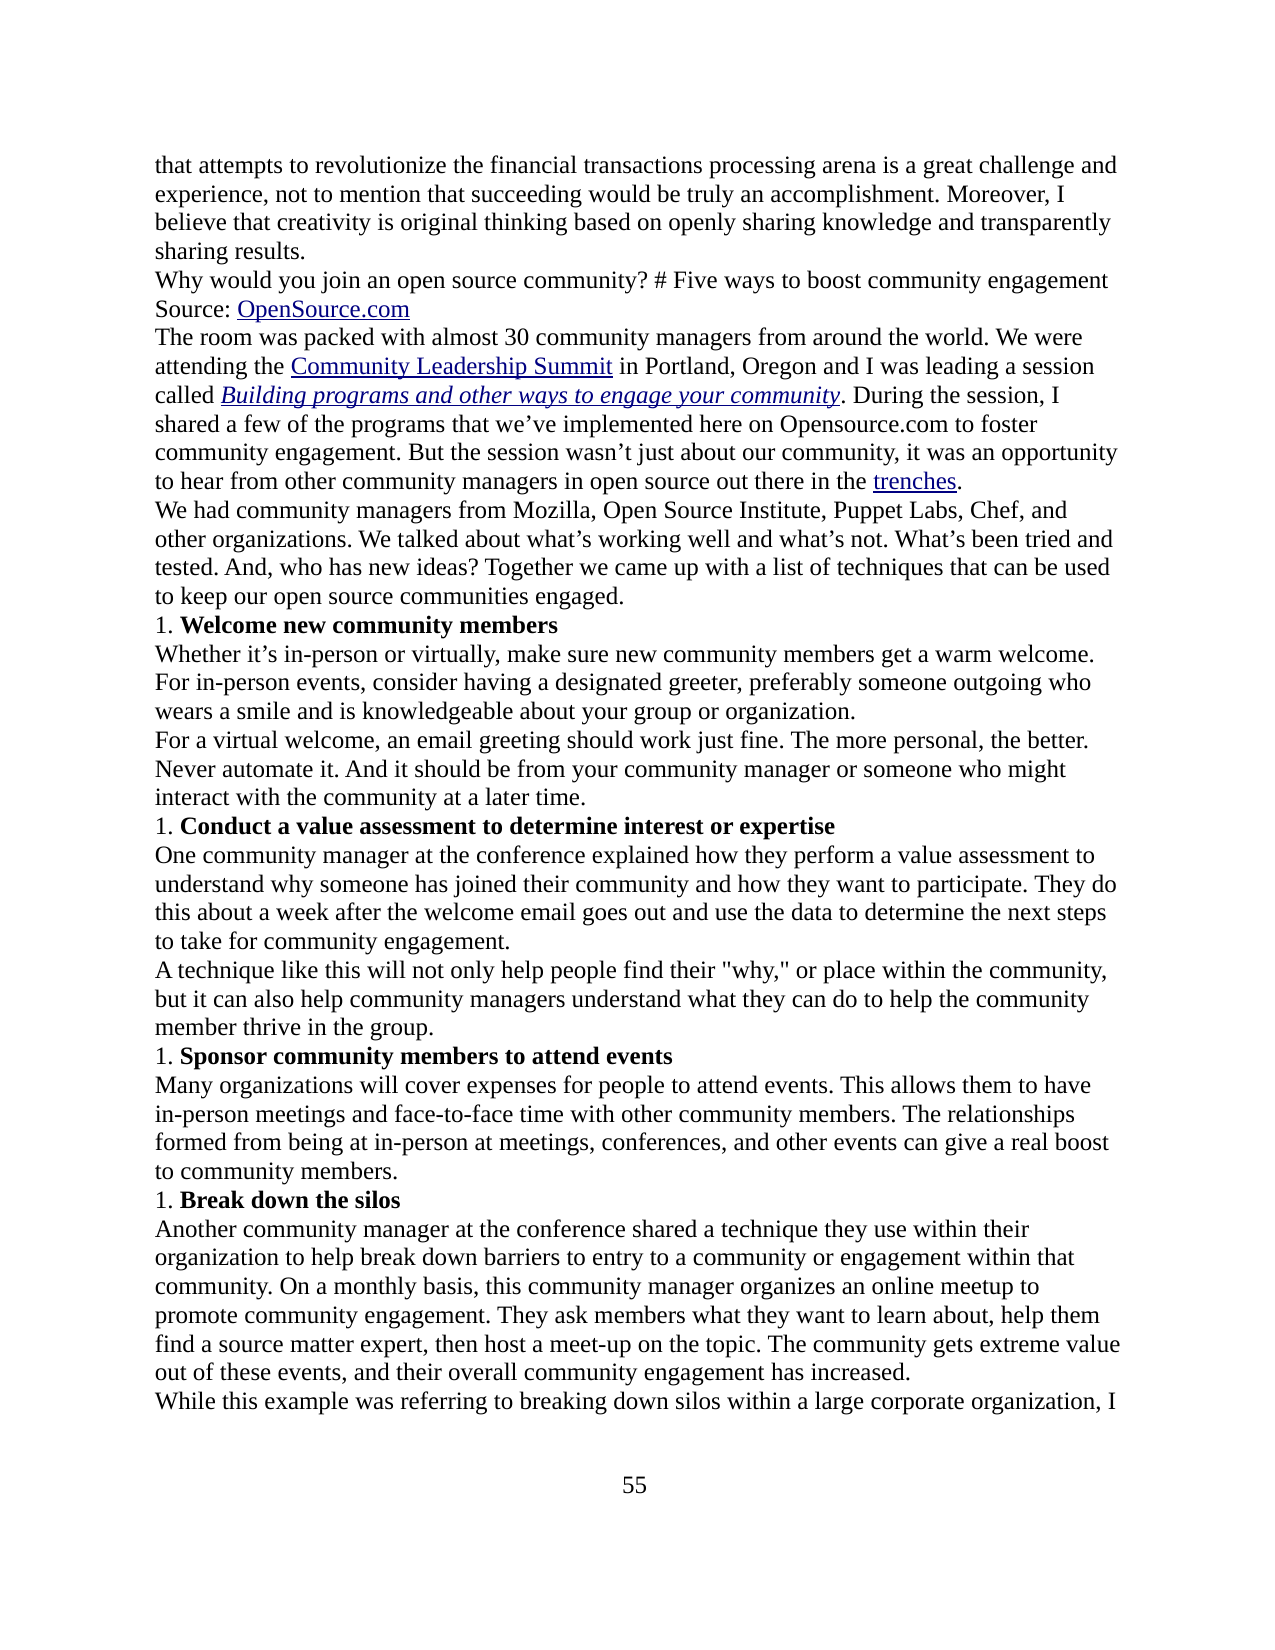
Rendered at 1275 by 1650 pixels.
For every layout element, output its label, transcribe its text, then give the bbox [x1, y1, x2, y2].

table_cell Another community manager at the conference shared a technique they use within their organization to help break down barriers to entry to a community or engagement within that community. On a monthly basis, this community manager organizes an online meetup to promote community engagement. They ask members what they want to learn about, help them find a source matter expert, then host a meet-up on the topic. The community gets extreme value out of these events, and their overall community engagement has increased. [150, 1214, 1125, 1386]
table_cell Whether it’s in-person or virtually, make sure new community members get a warm welcome. For in-person events, consider having a designated greeter, preferably someone outgoing who wears a smile and is knowledgeable about your group or organization. [150, 639, 1125, 725]
table_cell Many organizations will cover expenses for people to attend events. This allows them to have in-person meetings and face-to-face time with other community members. The relationships formed from being at in-person at meetings, conferences, and other events can give a real boost to community members. [150, 1070, 1125, 1185]
table_cell Source: OpenSource.com [150, 294, 1125, 322]
table_cell The room was packed with almost 30 community managers from around the world. We were attending the Community Leadership Summit in Portland, Oregon and I was leading a session called Building programs and other ways to engage your community. During the session, I shared a few of the programs that we’ve implemented here on Opensource.com to foster community engagement. But the session wasn’t just about our community, it was an opportunity to hear from other community managers in open source out there in the trenches. [150, 323, 1125, 495]
table_cell 1. Break down the silos [150, 1185, 1125, 1214]
table_cell For a virtual welcome, an email greeting should work just fine. The more personal, the better. Never automate it. And it should be from your community manager or someone who might interact with the community at a later time. [150, 725, 1125, 811]
table_cell 1. Welcome new community members [150, 610, 1125, 639]
table_cell We had community managers from Mozilla, Open Source Institute, Puppet Labs, Chef, and other organizations. We talked about what’s working well and what’s not. What’s been tried and tested. And, who has new ideas? Together we came up with a list of techniques that can be used to keep our open source communities engaged. [150, 495, 1125, 610]
table_cell A technique like this will not only help people find their "why," or place within the community, but it can also help community managers understand what they can do to help the community member thrive in the group. [150, 955, 1125, 1041]
table_cell 1. Conduct a value assessment to determine interest or expertise [150, 811, 1125, 840]
table_cell 1. Sponsor community members to attend events [150, 1041, 1125, 1070]
table_cell that attempts to revolutionize the financial transactions processing arena is a great challenge and experience, not to mention that succeeding would be truly an accomplishment. Moreover, I believe that creativity is original thinking based on openly sharing knowledge and transparently sharing results. [150, 150, 1125, 265]
table_cell One community manager at the conference explained how they perform a value assessment to understand why someone has joined their community and how they want to participate. They do this about a week after the welcome email goes out and use the data to determine the next steps to take for community engagement. [150, 840, 1125, 955]
table_cell While this example was referring to breaking down silos within a large corporate organization, I [150, 1386, 1125, 1415]
table_cell Why would you join an open source community? # Five ways to boost community engagement [150, 265, 1125, 294]
